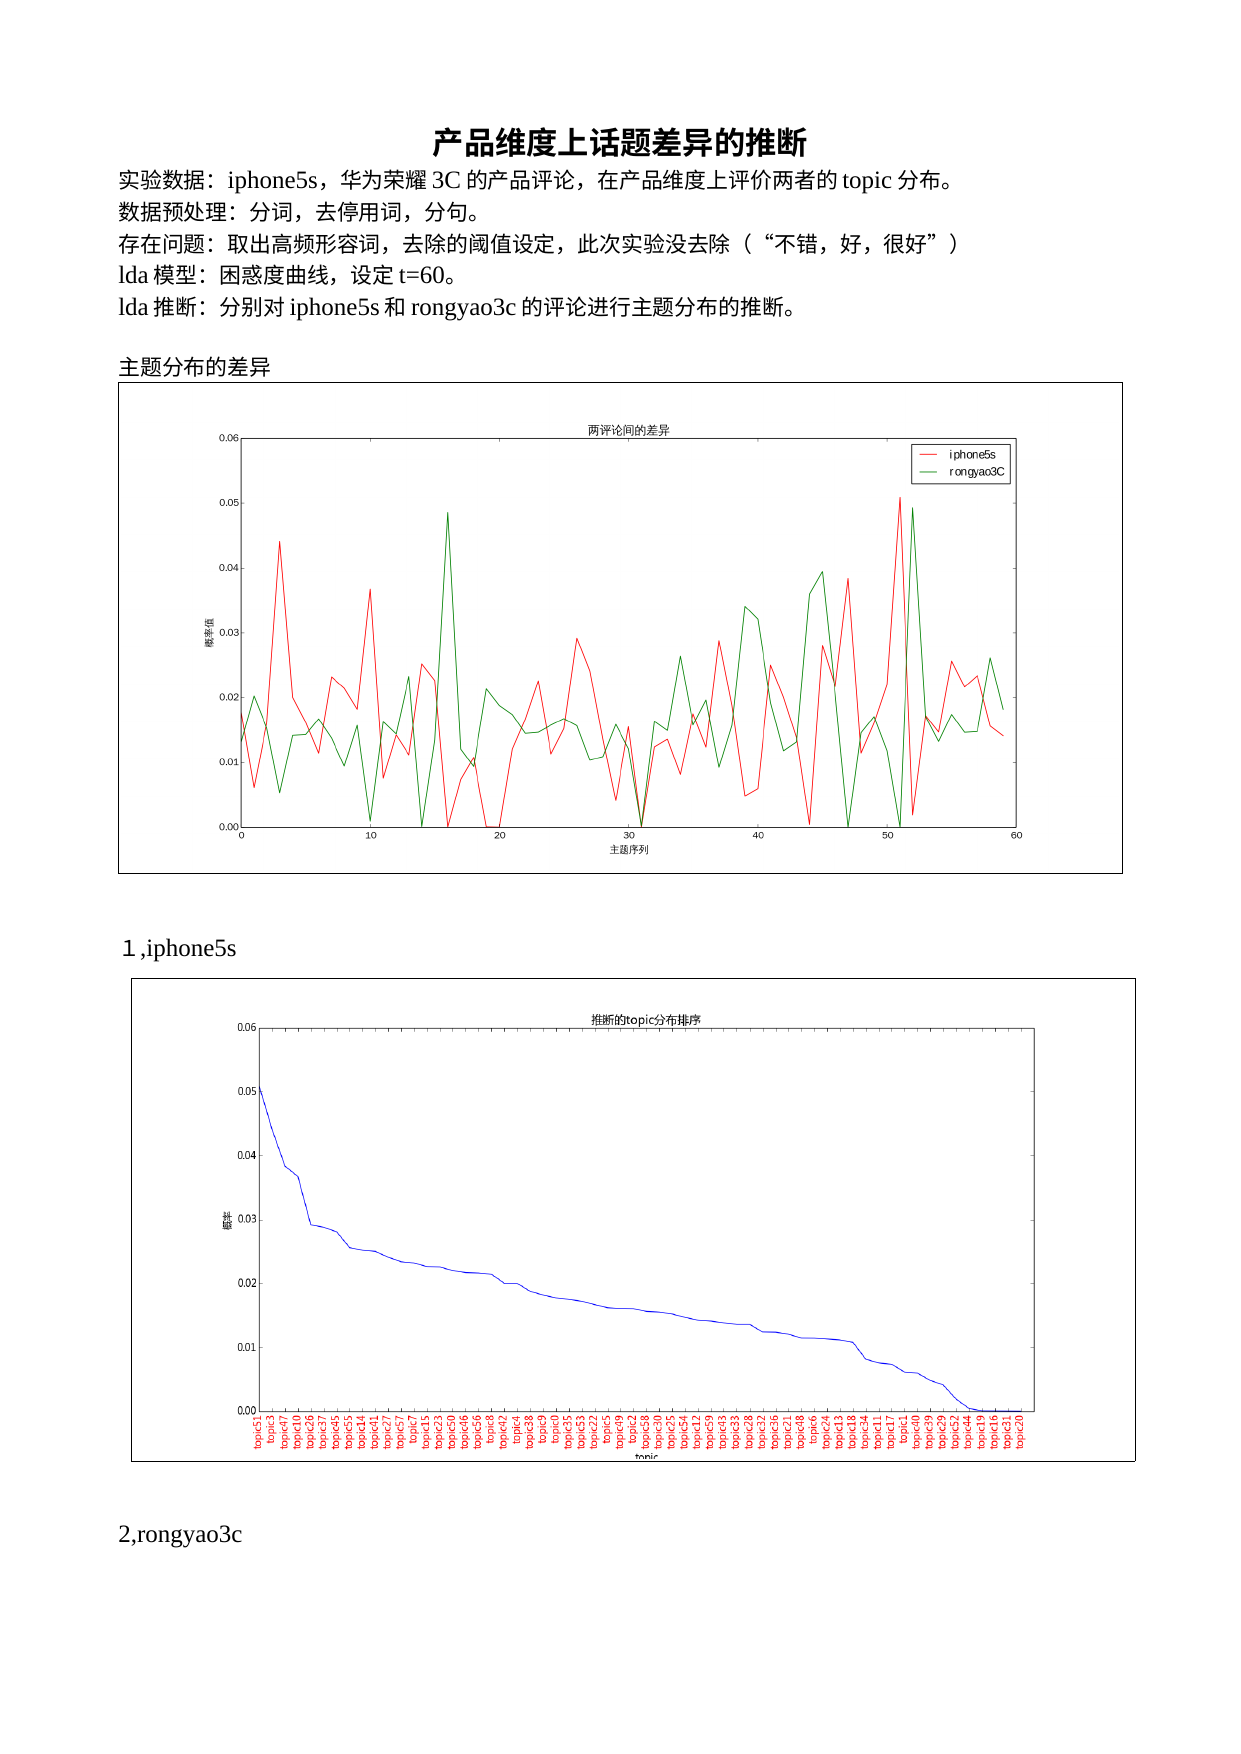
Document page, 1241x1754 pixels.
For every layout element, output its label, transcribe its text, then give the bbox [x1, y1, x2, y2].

text 实验数据：iphone5s，华为荣耀3C的产品评论，在产品维度上评价两者的topic分布。 [118, 163, 1122, 195]
text 产品维度上话题差异的推断 [118, 118, 1122, 163]
text lda模型：困惑度曲线，设定t=60。 [118, 258, 1122, 290]
text １,iphone5s [118, 931, 1122, 963]
text 2,rongyao3c [118, 1519, 1122, 1548]
text 数据预处理：分词，去停用词，分句。 [118, 195, 1122, 227]
text lda推断：分别对iphone5s和rongyao3c的评论进行主题分布的推断。 [118, 290, 1122, 322]
text 存在问题：取出高频形容词，去除的阈值设定，此次实验没去除（“不错，好，很好”） [118, 227, 1122, 258]
picture [134, 981, 1133, 1459]
picture [121, 385, 1119, 871]
text 主题分布的差异 [118, 350, 1122, 382]
